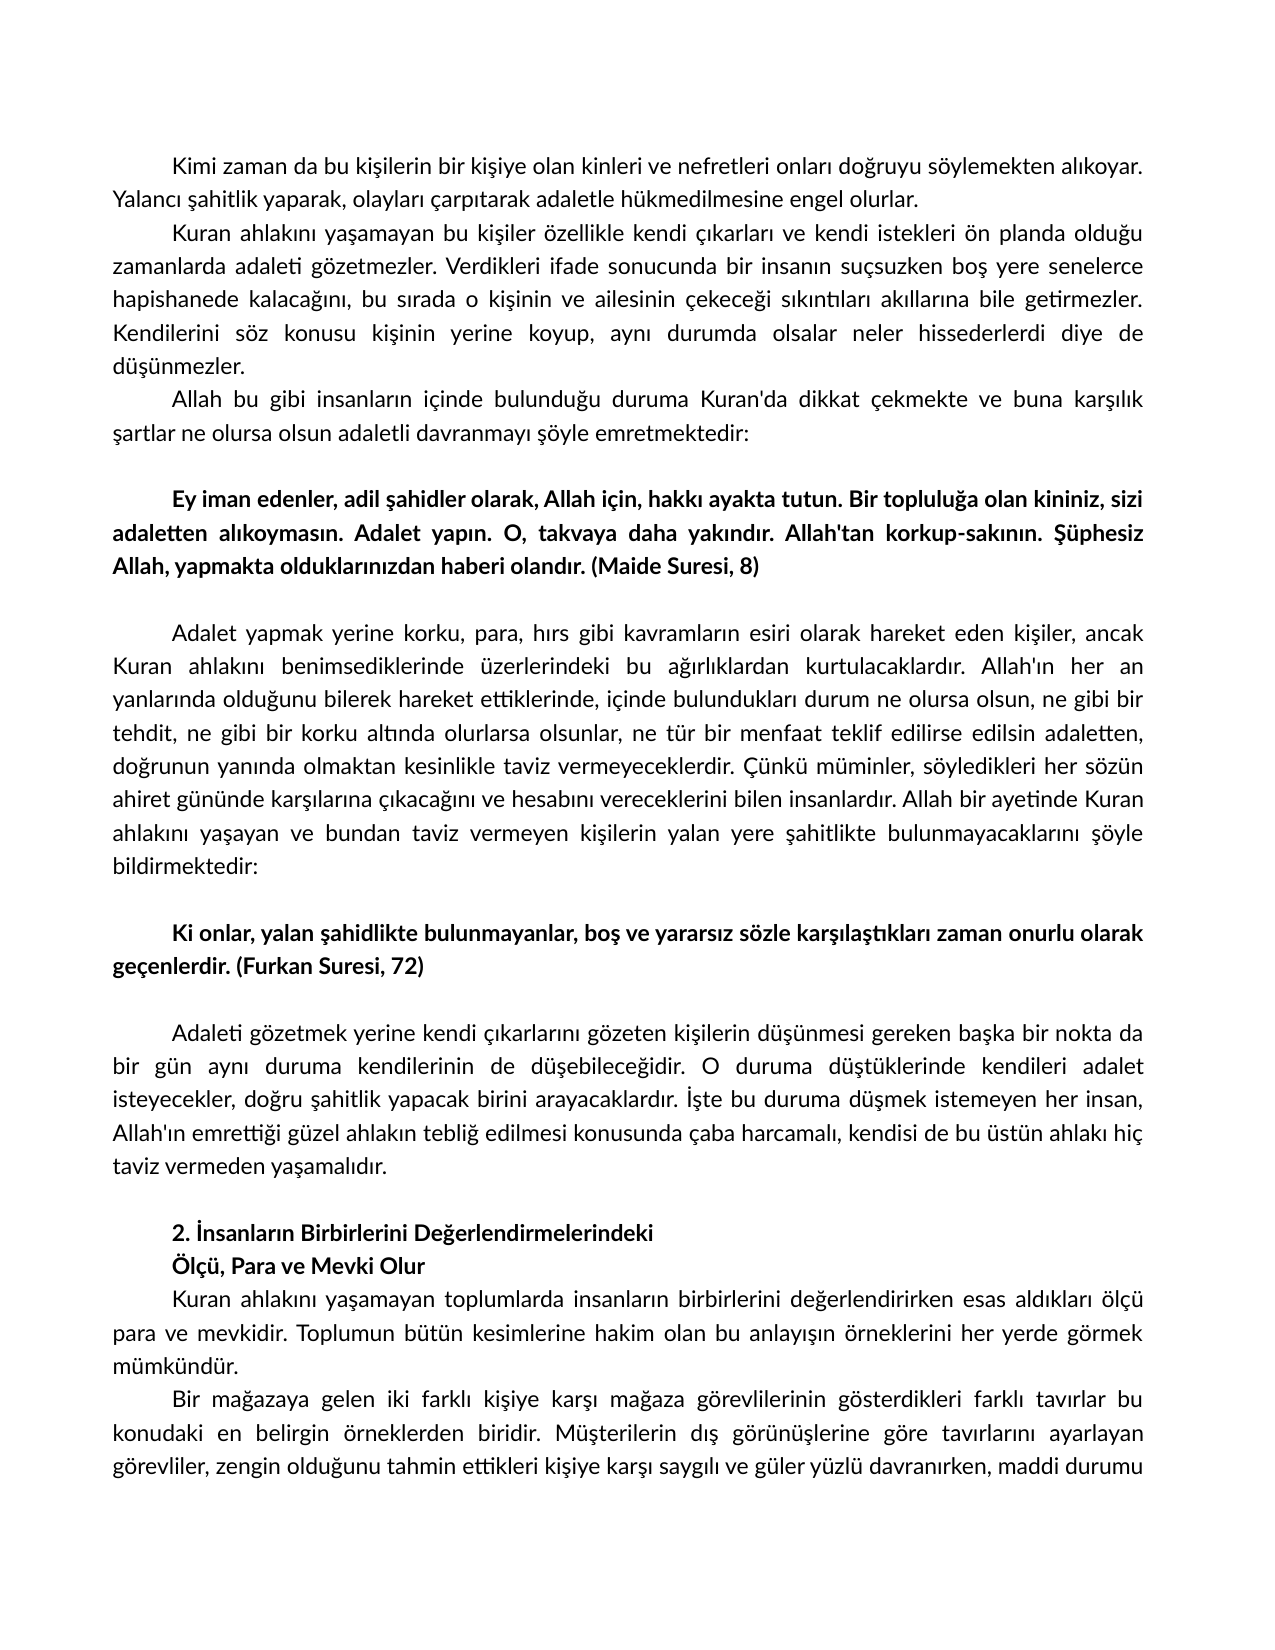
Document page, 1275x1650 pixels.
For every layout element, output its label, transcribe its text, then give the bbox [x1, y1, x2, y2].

text Adaleti gözetmek yerine kendi çıkarlarını gözeten kişilerin düşünmesi gereken başka bir nokta da bir gün aynı duruma kendilerinin de düşebileceğidir. O duruma düştüklerinde kendileri adalet isteyecekler, doğru şahitlik yapacak birini arayacaklardır. İşte bu duruma düşmek istemeyen her insan, Allah'ın emrettiği güzel ahlakın tebliğ edilmesi konusunda çaba harcamalı, kendisi de bu üstün ahlakı hiç taviz vermeden yaşamalıdır. [112, 1014, 1145, 1181]
text 2. İnsanların Birbirlerini Değerlendirmelerindeki [112, 1214, 1145, 1248]
text Kuran ahlakını yaşamayan toplumlarda insanların birbirlerini değerlendirirken esas aldıkları ölçü para ve mevkidir. Toplumun bütün kesimlerine hakim olan bu anlayışın örneklerini her yerde görmek mümkündür. [112, 1281, 1145, 1381]
text Kimi zaman da bu kişilerin bir kişiye olan kinleri ve nefretleri onları doğruyu söylemekten alıkoyar. Yalancı şahitlik yaparak, olayları çarpıtarak adaletle hükmedilmesine engel olurlar. [112, 148, 1145, 214]
text Kuran ahlakını yaşamayan bu kişiler özellikle kendi çıkarları ve kendi istekleri ön planda olduğu zamanlarda adaleti gözetmezler. Verdikleri ifade sonucunda bir insanın suçsuzken boş yere senelerce hapishanede kalacağını, bu sırada o kişinin ve ailesinin çekeceği sıkıntıları akıllarına bile getirmezler. Kendilerini söz konusu kişinin yerine koyup, aynı durumda olsalar neler hissederlerdi diye de düşünmezler. [112, 214, 1145, 381]
text Ölçü, Para ve Mevki Olur [112, 1248, 1145, 1281]
text Adalet yapmak yerine korku, para, hırs gibi kavramların esiri olarak hareket eden kişiler, ancak Kuran ahlakını benimsediklerinde üzerlerindeki bu ağırlıklardan kurtulacaklardır. Allah'ın her an yanlarında olduğunu bilerek hareket ettiklerinde, içinde bulundukları durum ne olursa olsun, ne gibi bir tehdit, ne gibi bir korku altında olurlarsa olsunlar, ne tür bir menfaat teklif edilirse edilsin adaletten, doğrunun yanında olmaktan kesinlikle taviz vermeyeceklerdir. Çünkü müminler, söyledikleri her sözün ahiret gününde karşılarına çıkacağını ve hesabını vereceklerini bilen insanlardır. Allah bir ayetinde Kuran ahlakını yaşayan ve bundan taviz vermeyen kişilerin yalan yere şahitlikte bulunmayacaklarını şöyle bildirmektedir: [112, 614, 1145, 881]
text Ki onlar, yalan şahidlikte bulunmayanlar, boş ve yararsız sözle karşılaştıkları zaman onurlu olarak geçenlerdir. (Furkan Suresi, 72) [112, 914, 1145, 981]
text Ey iman edenler, adil şahidler olarak, Allah için, hakkı ayakta tutun. Bir topluluğa olan kininiz, sizi adaletten alıkoymasın. Adalet yapın. O, takvaya daha yakındır. Allah'tan korkup-sakının. Şüphesiz Allah, yapmakta olduklarınızdan haberi olandır. (Maide Suresi, 8) [112, 481, 1145, 581]
text Allah bu gibi insanların içinde bulunduğu duruma Kuran'da dikkat çekmekte ve buna karşılık şartlar ne olursa olsun adaletli davranmayı şöyle emretmektedir: [112, 381, 1145, 448]
text Bir mağazaya gelen iki farklı kişiye karşı mağaza görevlilerinin gösterdikleri farklı tavırlar bu konudaki en belirgin örneklerden biridir. Müşterilerin dış görünüşlerine göre tavırlarını ayarlayan görevliler, zengin olduğunu tahmin ettikleri kişiye karşı saygılı ve güler yüzlü davranırken, maddi durumu [112, 1381, 1145, 1481]
